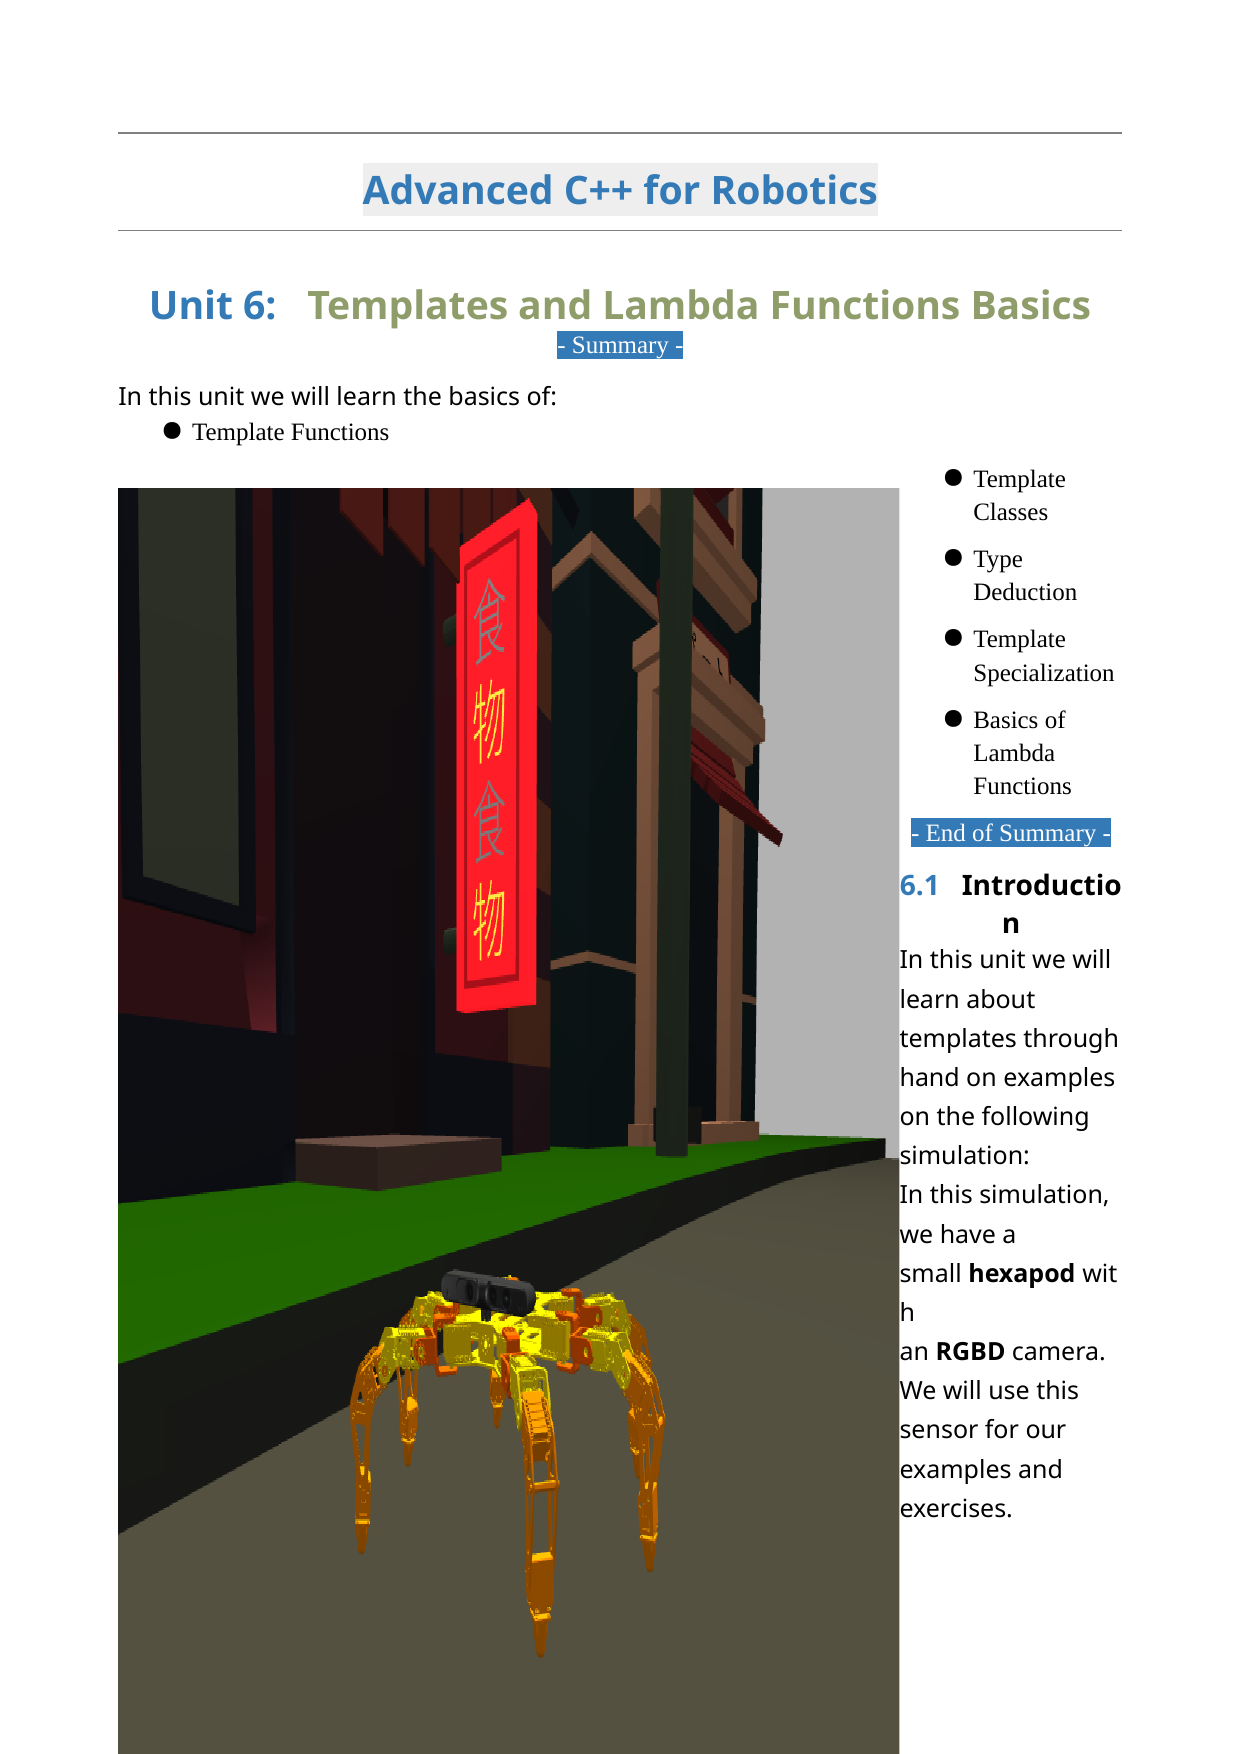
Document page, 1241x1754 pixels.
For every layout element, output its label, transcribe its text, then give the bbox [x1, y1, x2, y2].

list Type Deduction [900, 544, 1122, 606]
list Template Specialization [900, 624, 1122, 686]
subtitle Advanced C++ for Robotics [118, 162, 1122, 216]
picture [118, 488, 900, 1754]
text In this unit we will learn about templates through hand on examples on the following simulation: [900, 942, 1122, 1172]
list Template Functions [162, 417, 1122, 446]
subtitle 6.1 Introduction [900, 865, 1122, 942]
text In this unit we will learn the basics of: [118, 378, 1122, 412]
text - End of Summary - [900, 818, 1122, 847]
text - Summary - [118, 331, 1122, 359]
list Basics of Lambda Functions [900, 705, 1122, 799]
list Template Classes [162, 464, 1122, 526]
text In this simulation, we have a small hexapod with an RGBD camera. We will use this sensor for our examples and exercises. [900, 1177, 1122, 1524]
subtitle Unit 6: Templates and Lambda Functions Basics [118, 277, 1122, 331]
